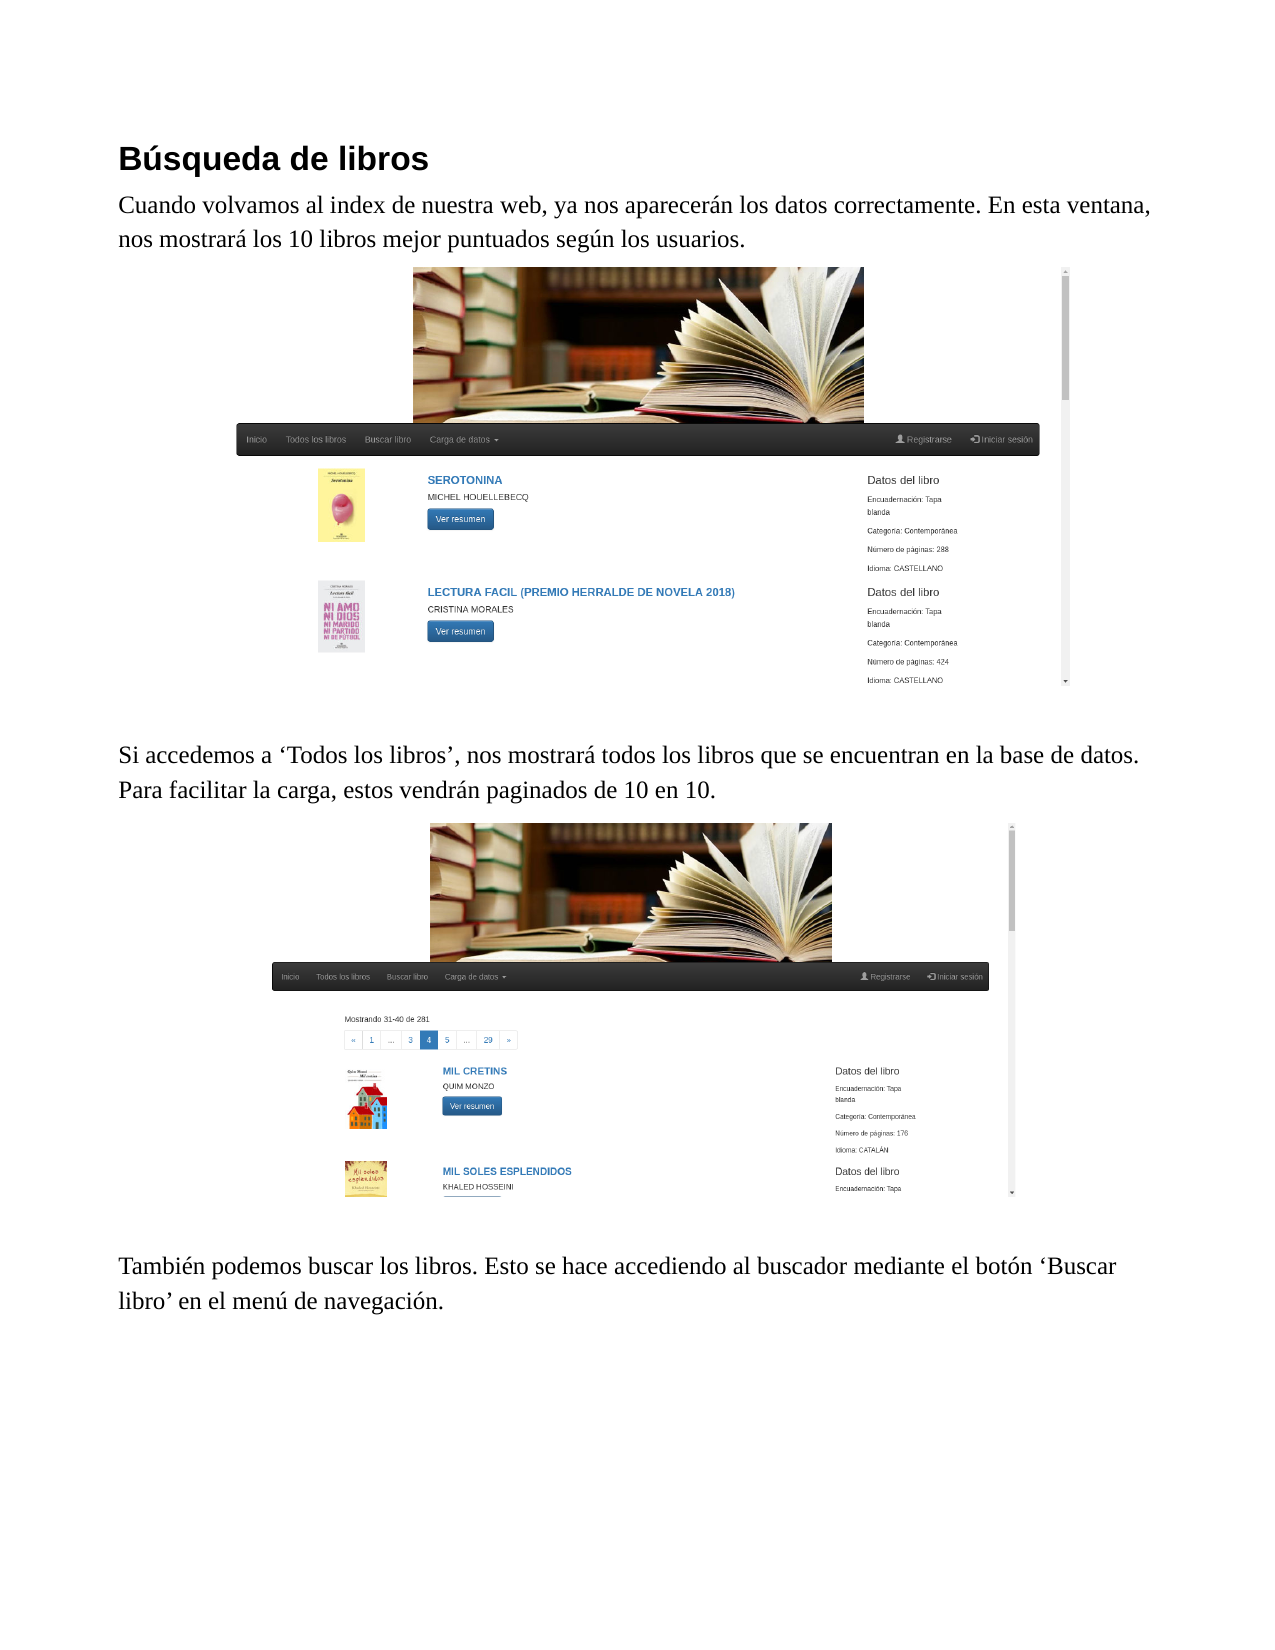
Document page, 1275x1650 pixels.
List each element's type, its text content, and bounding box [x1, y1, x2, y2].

text También podemos buscar los libros. Esto se hace accediendo al buscador mediante el botón ‘Buscar libro’ en el menú de navegación. [118, 1251, 1157, 1314]
subtitle Búsqueda de libros [118, 139, 1157, 178]
text Cuando volvamos al index de nuestra web, ya nos aparecerán los datos correctamente. En esta ventana, nos mostrará los 10 libros mejor puntuados según los usuarios. [118, 190, 1157, 253]
text Si accedemos a ‘Todos los libros’, nos mostrará todos los libros que se encuentran en la base de datos. Para facilitar la carga, estos vendrán paginados de 10 en 10. [118, 740, 1157, 803]
picture [253, 823, 1016, 1197]
picture [215, 267, 1070, 686]
